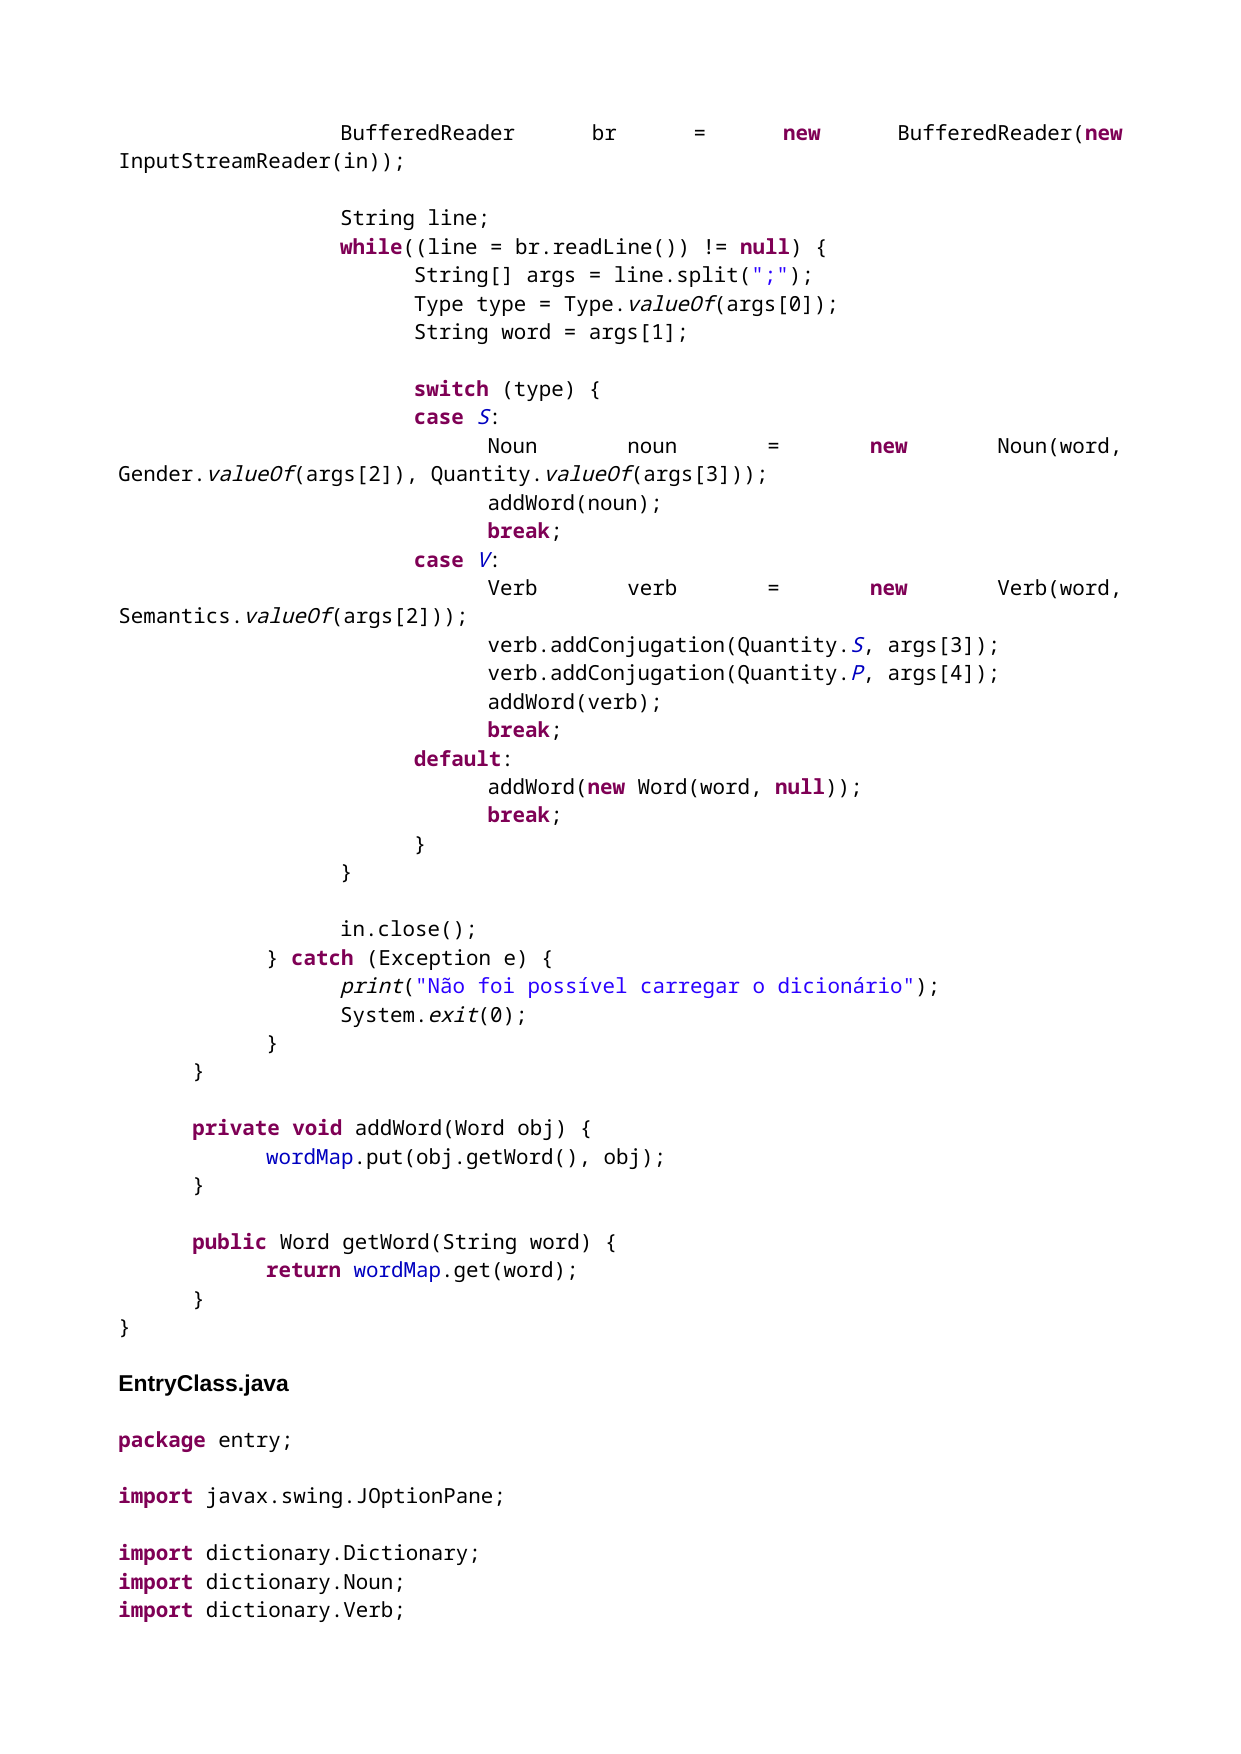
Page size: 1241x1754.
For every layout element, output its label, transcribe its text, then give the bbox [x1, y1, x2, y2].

text print("Não foi possível carregar o dicionário"); [118, 971, 1122, 1000]
text import dictionary.Noun; [118, 1567, 1122, 1595]
text default: [118, 744, 1122, 772]
text Type type = Type.valueOf(args[0]); [118, 289, 1122, 317]
text verb.addConjugation(Quantity.P, args[4]); [118, 658, 1122, 687]
text BufferedReader br = new BufferedReader(new InputStreamReader(in)); [118, 118, 1122, 175]
text String[] args = line.split(";"); [118, 260, 1122, 289]
text } [118, 829, 1122, 857]
text break; [118, 801, 1122, 829]
text private void addWord(Word obj) { [118, 1113, 1122, 1142]
text System.exit(0); [118, 1000, 1122, 1028]
text } [118, 1312, 1122, 1341]
text import dictionary.Verb; [118, 1595, 1122, 1624]
text } [118, 1170, 1122, 1199]
text addWord(new Word(word, null)); [118, 772, 1122, 801]
text } [118, 1284, 1122, 1312]
text package entry; [118, 1425, 1122, 1453]
text } [118, 1057, 1122, 1085]
text import javax.swing.JOptionPane; [118, 1482, 1122, 1510]
text } [118, 857, 1122, 886]
text case S: [118, 402, 1122, 431]
text verb.addConjugation(Quantity.S, args[3]); [118, 630, 1122, 658]
text addWord(verb); [118, 687, 1122, 715]
text case V: [118, 545, 1122, 573]
text break; [118, 516, 1122, 545]
text while((line = br.readLine()) != null) { [118, 232, 1122, 260]
text return wordMap.get(word); [118, 1256, 1122, 1284]
text String line; [118, 203, 1122, 232]
text in.close(); [118, 914, 1122, 943]
text import dictionary.Dictionary; [118, 1538, 1122, 1567]
text EntryClass.java [118, 1370, 1122, 1396]
text String word = args[1]; [118, 317, 1122, 346]
text addWord(noun); [118, 488, 1122, 516]
text } catch (Exception e) { [118, 943, 1122, 971]
text } [118, 1028, 1122, 1057]
text Verb verb = new Verb(word, Semantics.valueOf(args[2])); [118, 573, 1122, 630]
text break; [118, 715, 1122, 744]
text wordMap.put(obj.getWord(), obj); [118, 1142, 1122, 1170]
text switch (type) { [118, 374, 1122, 402]
text Noun noun = new Noun(word, Gender.valueOf(args[2]), Quantity.valueOf(args[3])); [118, 431, 1122, 488]
text public Word getWord(String word) { [118, 1227, 1122, 1256]
